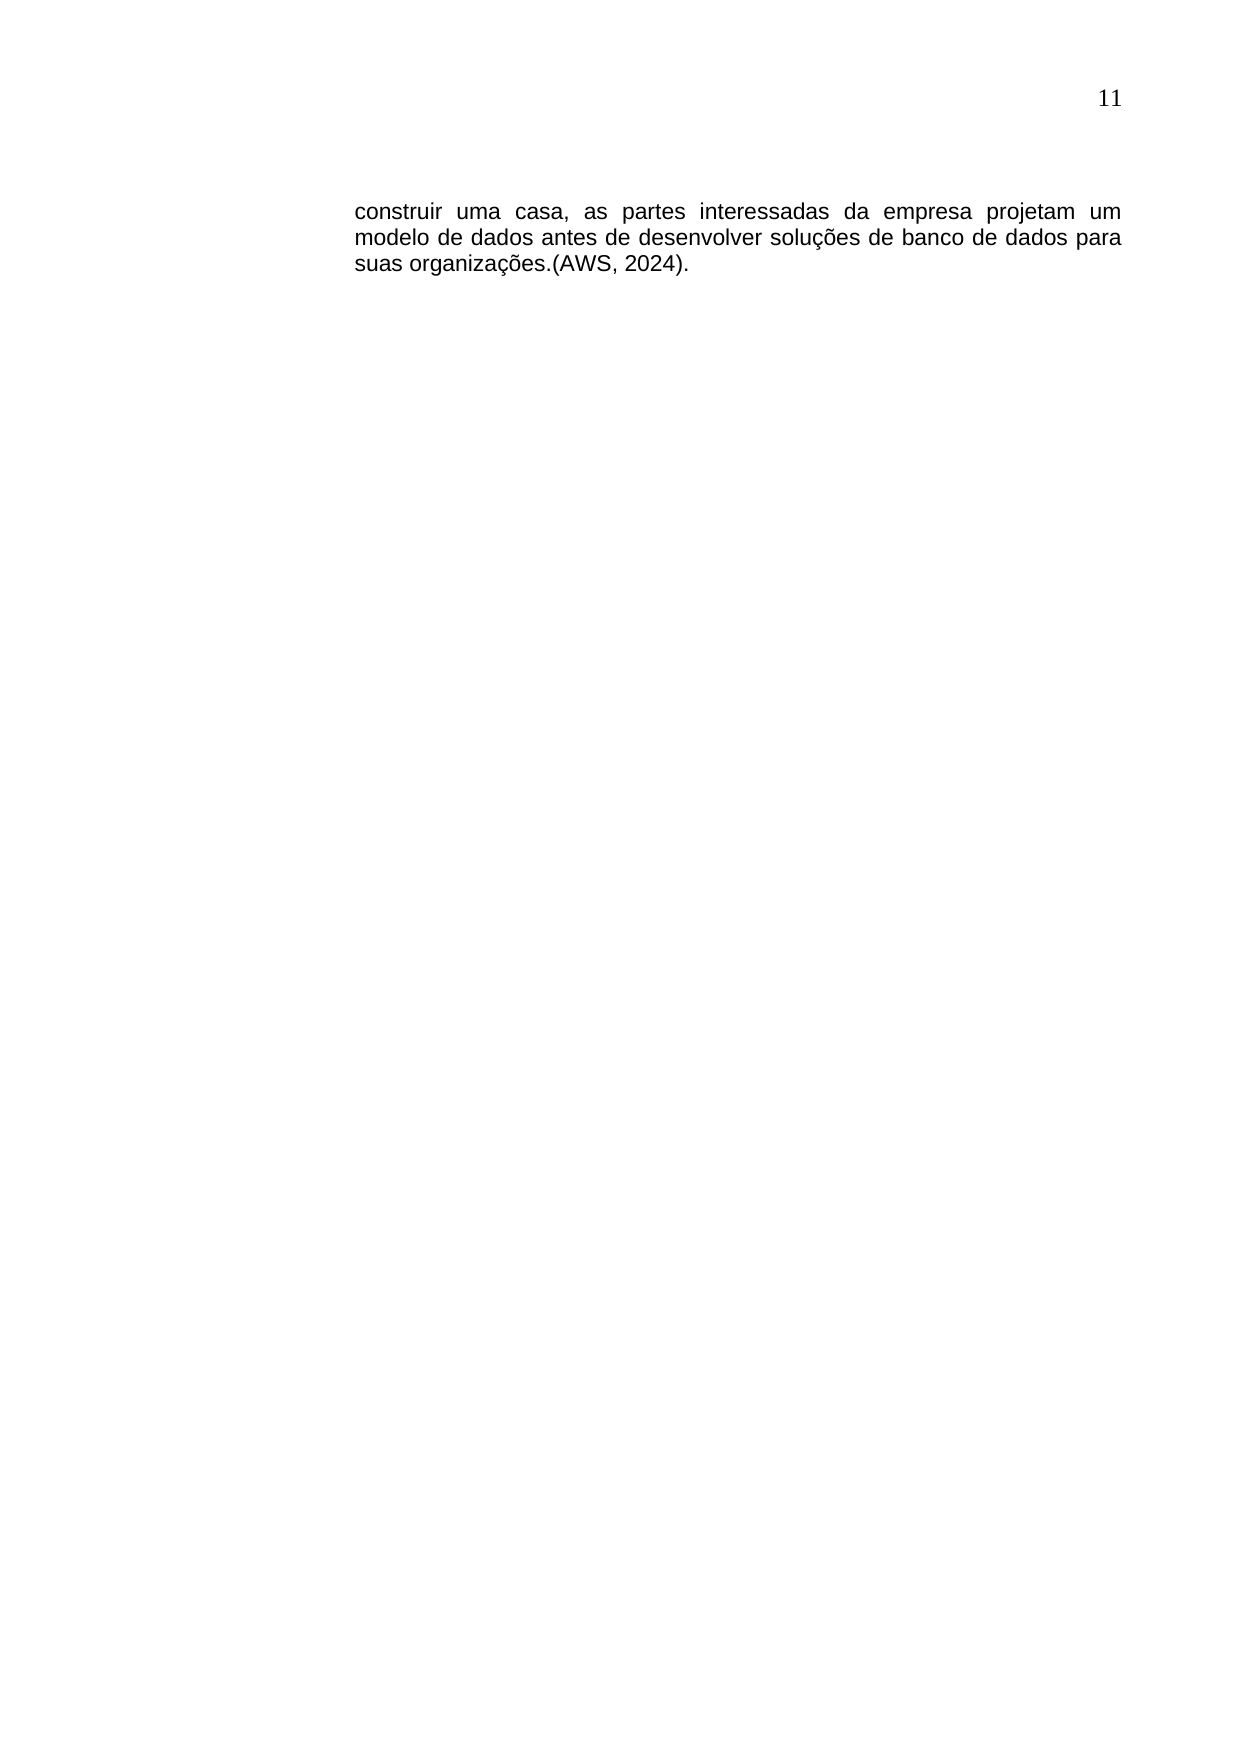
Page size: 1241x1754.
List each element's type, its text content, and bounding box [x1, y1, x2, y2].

text construir uma casa, as partes interessadas da empresa projetam um modelo de dados antes de desenvolver soluções de banco de dados para suas organizações.(AWS, 2024). [354, 198, 1122, 277]
